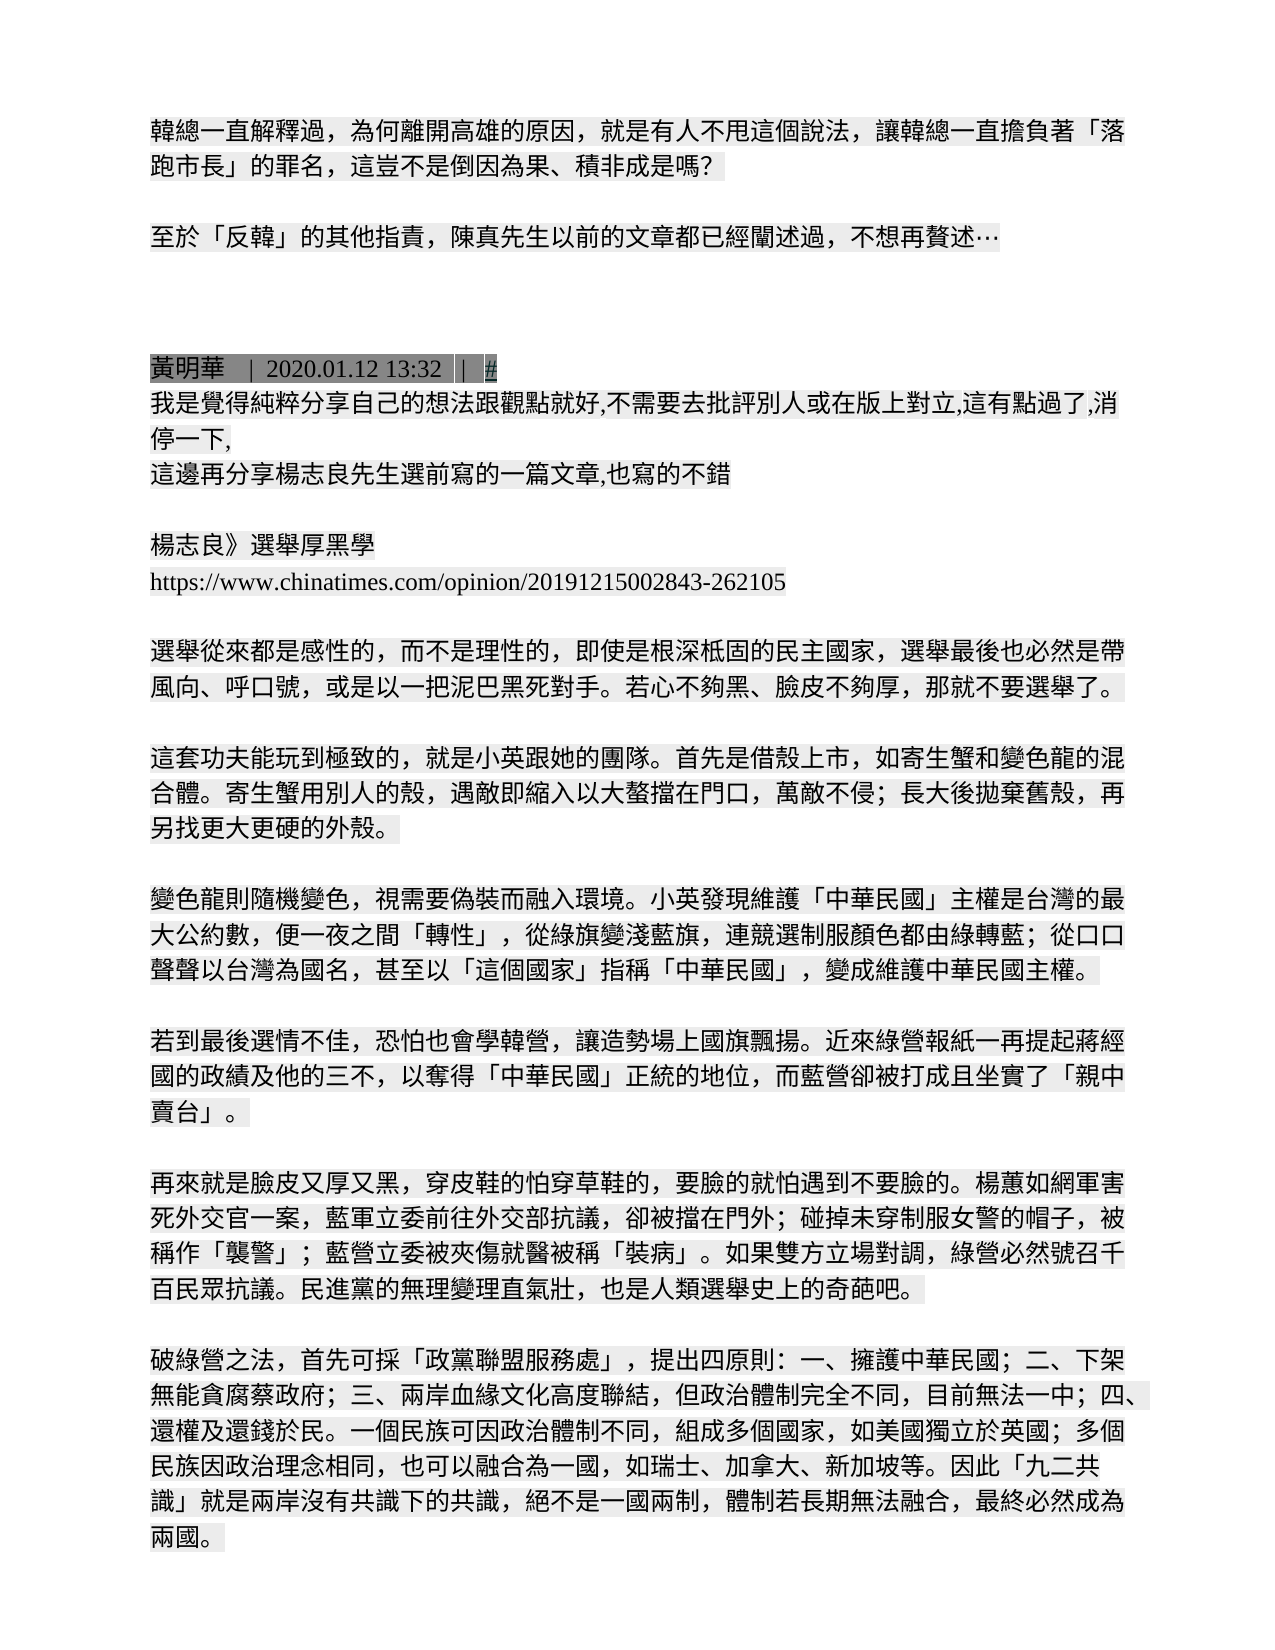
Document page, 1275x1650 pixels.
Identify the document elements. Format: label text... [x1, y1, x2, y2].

text 黃明華 | 2020.01.12 13:32 | # [150, 348, 1125, 383]
text 我是覺得純粹分享自己的想法跟觀點就好,不需要去批評別人或在版上對立,這有點過了,消停一下, 這邊再分享楊志良先生選前寫的一篇文章,也寫的不錯 楊志良》選舉厚黑學 https://www.chinatimes.com/opinion/20191215002843-262105 選舉從來都是感性的，而不是理性的，即使是根深柢固的民主國家，選舉最後也必然是帶風向、呼口號，或是以一把泥巴黑死對手。若心不夠黑、臉皮不夠厚，那就不要選舉了。 這套功夫能玩到極致的，就是小英跟她的團隊。首先是借殼上市，如寄生蟹和變色龍的混合體。寄生蟹用別人的殼，遇敵即縮入以大螯擋在門口，萬敵不侵；長大後拋棄舊殼，再另找更大更硬的外殼。 變色龍則隨機變色，視需要偽裝而融入環境。小英發現維護「中華民國」主權是台灣的最大公約數，便一夜之間「轉性」，從綠旗變淺藍旗，連競選制服顏色都由綠轉藍；從口口聲聲以台灣為國名，甚至以「這個國家」指稱「中華民國」，變成維護中華民國主權。 若到最後選情不佳，恐怕也會學韓營，讓造勢場上國旗飄揚。近來綠營報紙一再提起蔣經國的政績及他的三不，以奪得「中華民國」正統的地位，而藍營卻被打成且坐實了「親中賣台」。 再來就是臉皮又厚又黑，穿皮鞋的怕穿草鞋的，要臉的就怕遇到不要臉的。楊蕙如網軍害死外交官一案，藍軍立委前往外交部抗議，卻被擋在門外；碰掉未穿制服女警的帽子，被稱作「襲警」；藍營立委被夾傷就醫被稱「裝病」。如果雙方立場對調，綠營必然號召千百民眾抗議。民進黨的無理變理直氣壯，也是人類選舉史上的奇葩吧。 破綠營之法，首先可採「政黨聯盟服務處」，提出四原則：一、擁護中華民國；二、下架無能貪腐蔡政府；三、兩岸血緣文化高度聯結，但政治體制完全不同，目前無法一中；四、還權及還錢於民。一個民族可因政治體制不同，組成多個國家，如美國獨立於英國；多個民族因政治理念相同，也可以融合為一國，如瑞士、加拿大、新加坡等。因此「九二共識」就是兩岸沒有共識下的共識，絕不是一國兩制，體制若長期無法融合，最終必然成為兩國。 藍營更應以其人之道，還治其人之身，強調蔡政府3年半以來，進一步弱化及分裂台灣，不斷挑起兩岸網民對立，反而有利老共武統台灣。綠營才是習大大在台灣最大的潛伏共諜，把紅帽子結結實實地反扣回去。 如果藍營還在溫良恭儉讓，看不清對方厚黑、硬拗的專長，借殼上市、變色龍的伎倆，以及早以官位錢財購買媒體、名嘴，中選會及NCC也已成為綠營附隨組織了，那不如直接宣布小英連任算了。 （作者為亞洲大學榮譽講座教授） [150, 383, 1125, 1552]
text 韓總一直解釋過，為何離開高雄的原因，就是有人不甩這個說法，讓韓總一直擔負著「落跑市長」的罪名，這豈不是倒因為果、積非成是嗎？ 至於「反韓」的其他指責，陳真先生以前的文章都已經闡述過，不想再贅述⋯ [150, 75, 1125, 323]
